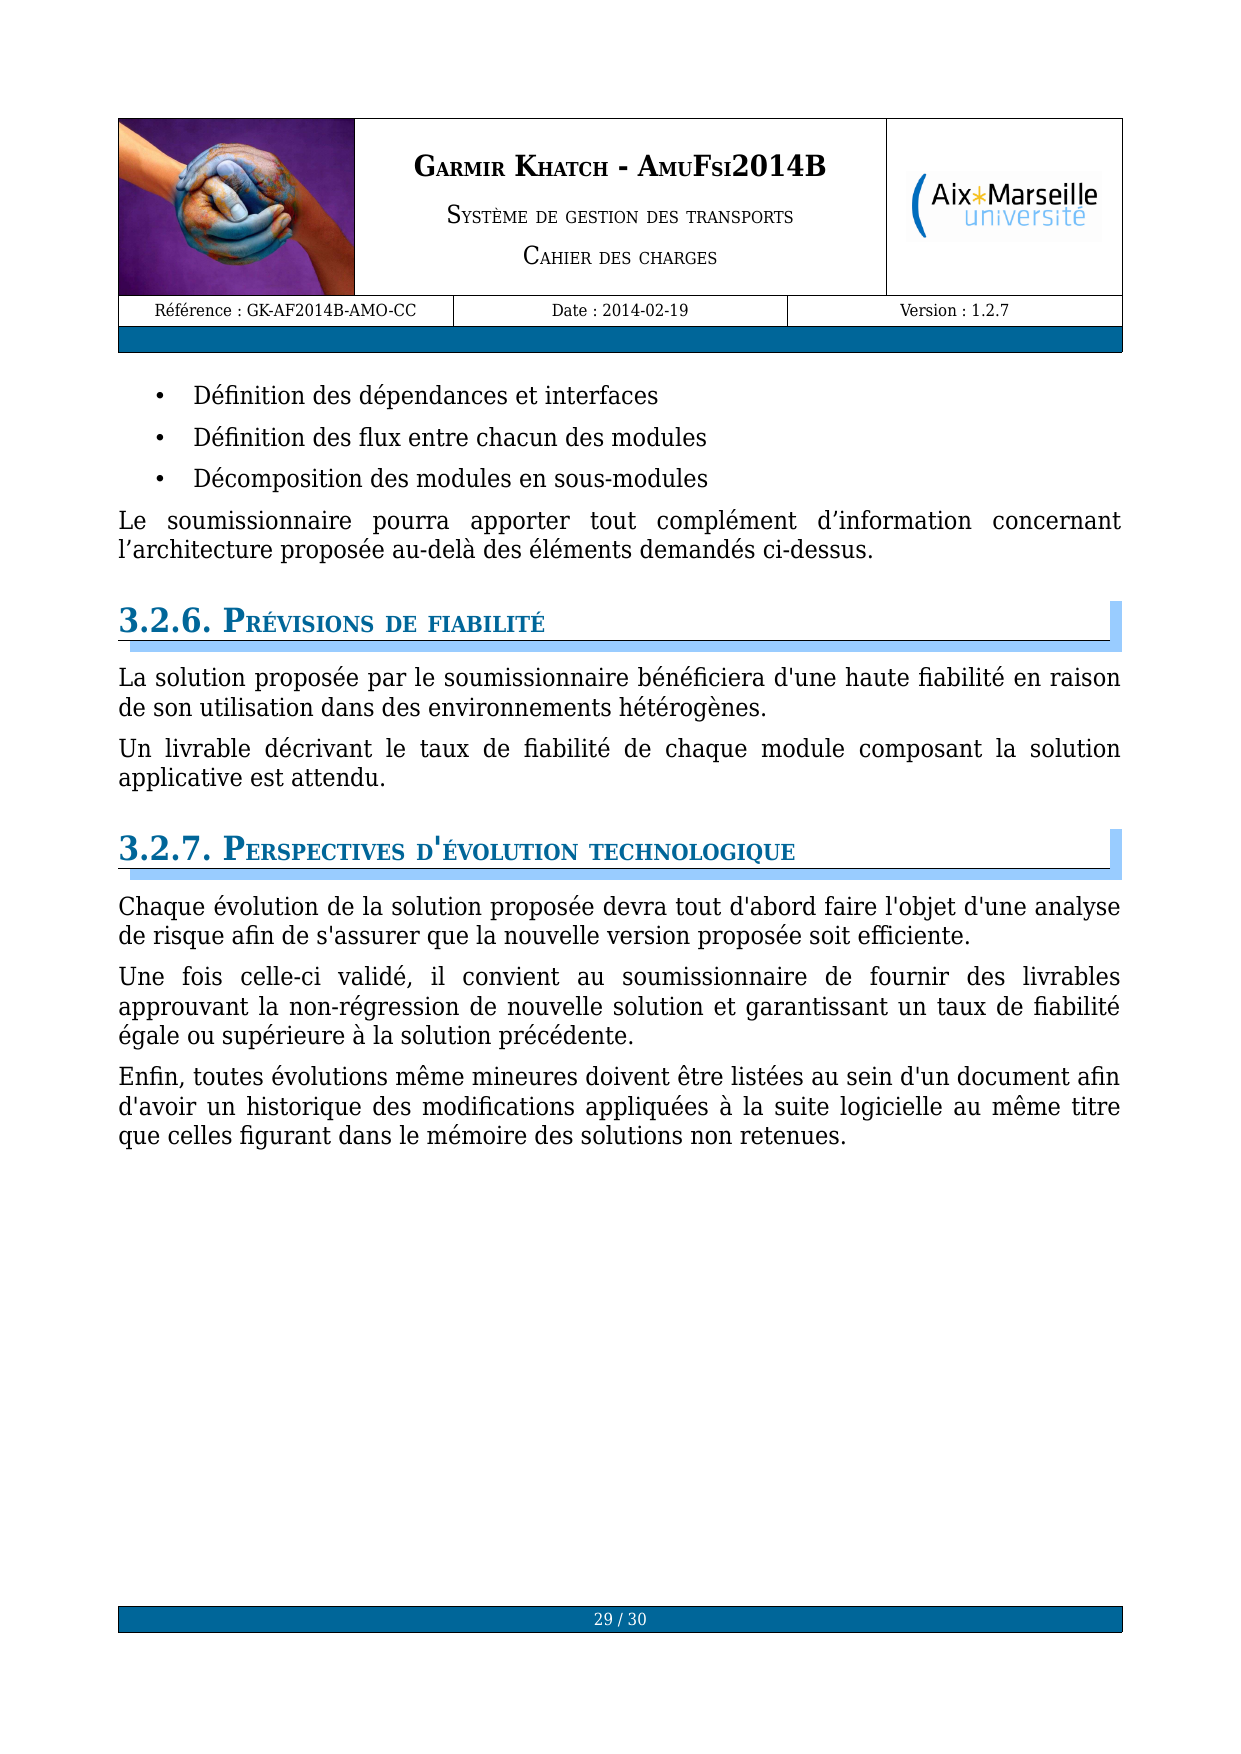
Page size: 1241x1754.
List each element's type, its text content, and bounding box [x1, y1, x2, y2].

picture [119, 119, 354, 295]
subtitle Perspectives d'évolution technologique [118, 829, 1110, 868]
text Chaque évolution de la solution proposée devra tout d'abord faire l'objet d'une analyse de risque afin de s'assurer que la nouvelle version proposée soit efficiente. [118, 892, 1122, 950]
list Définition des flux entre chacun des modules [156, 423, 1122, 452]
subtitle Prévisions de fiabilité [118, 601, 1110, 640]
text Le soumissionnaire pourra apporter tout complément d’information concernant l’architecture proposée au-delà des éléments demandés ci-dessus. [118, 506, 1122, 564]
list Définition des dépendances et interfaces [156, 381, 1122, 410]
text Enfin, toutes évolutions même mineures doivent être listées au sein d'un document afin d'avoir un historique des modifications appliquées à la suite logicielle au même titre que celles figurant dans le mémoire des solutions non retenues. [118, 1062, 1122, 1150]
list Décomposition des modules en sous-modules [156, 464, 1122, 494]
text Un livrable décrivant le taux de fiabilité de chaque module composant la solution applicative est attendu. [118, 734, 1122, 793]
picture [887, 126, 1122, 288]
text La solution proposée par le soumissionnaire bénéficiera d'une haute fiabilité en raison de son utilisation dans des environnements hétérogènes. [118, 663, 1122, 722]
text Une fois celle-ci validé, il convient au soumissionnaire de fournir des livrables approuvant la non-régression de nouvelle solution et garantissant un taux de fiabilité égale ou supérieure à la solution précédente. [118, 962, 1122, 1050]
